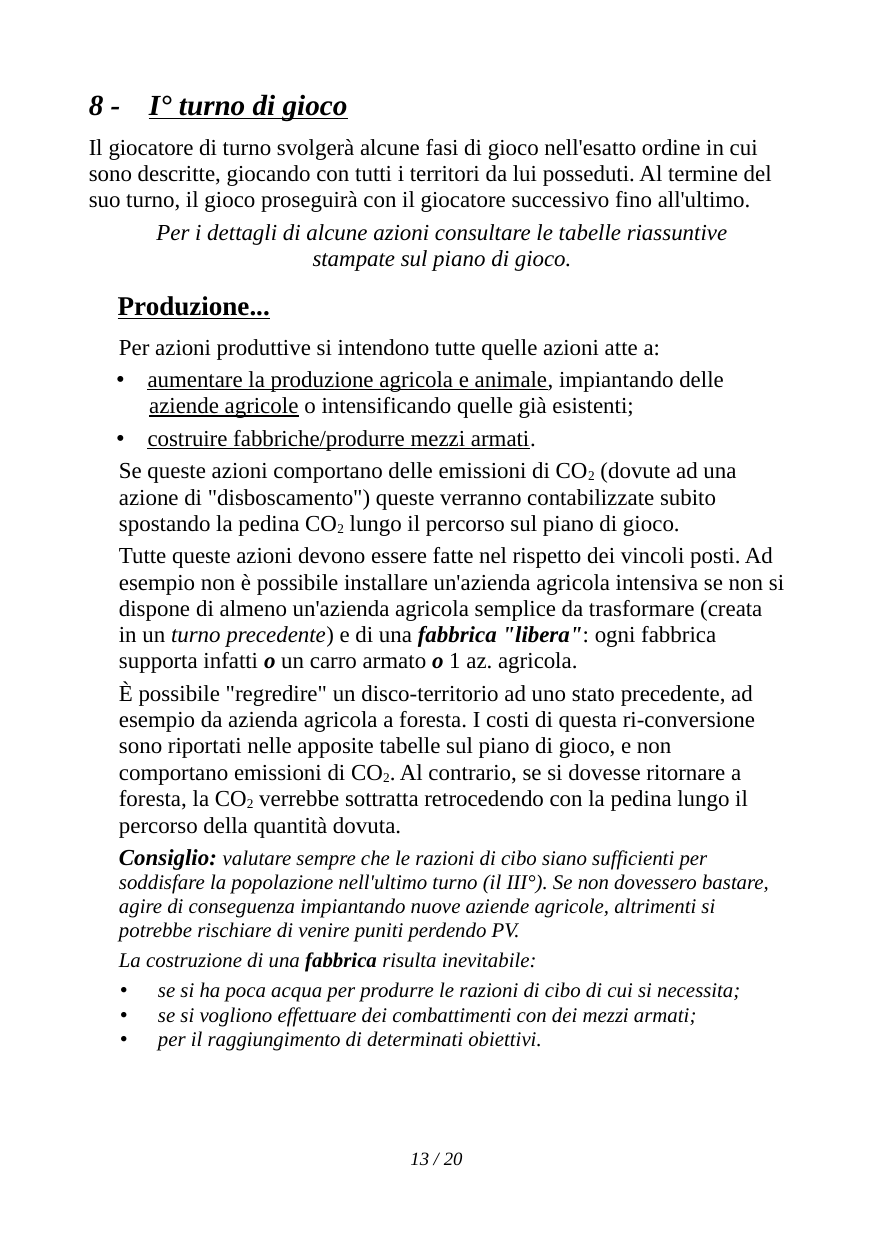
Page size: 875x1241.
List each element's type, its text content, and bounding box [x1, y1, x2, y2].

list aumentare la produzione agricola e animale, impiantando delle aziende agricole o intensificando quelle già esistenti; [116, 366, 786, 419]
text Per azioni produttive si intendono tutte quelle azioni atte a: [119, 334, 786, 360]
subtitle I° turno di gioco [88, 88, 786, 122]
text La costruzione di una fabbrica risulta inevitabile: [119, 948, 786, 972]
text Tutte queste azioni devono essere fatte nel rispetto dei vincoli posti. Ad esempio non è possibile installare un'azienda agricola intensiva se non si dispone di almeno un'azienda agricola semplice da trasformare (creata in un turno precedente) e di una fabbrica "libera": ogni fabbrica supporta infatti o un carro armato o 1 az. agricola. [119, 542, 786, 674]
text Se queste azioni comportano delle emissioni di CO2 (dovute ad una azione di "disboscamento") queste verranno contabilizzate subito spostando la pedina CO2 lungo il percorso sul piano di gioco. [119, 457, 786, 536]
text È possibile "regredire" un disco-territorio ad uno stato precedente, ad esempio da azienda agricola a foresta. I costi di questa ri-conversione sono riportati nelle apposite tabelle sul piano di gioco, e non comportano emissioni di CO2. Al contrario, se si dovesse ritornare a foresta, la CO2 verrebbe sottratta retrocedendo con la pedina lungo il percorso della quantità dovuta. [119, 680, 786, 838]
list per il raggiungimento di determinati obiettivi. [120, 1027, 786, 1051]
list se si vogliono effettuare dei combattimenti con dei mezzi armati; [120, 1002, 786, 1027]
text Il giocatore di turno svolgerà alcune fasi di gioco nell'esatto ordine in cui sono descritte, giocando con tutti i territori da lui posseduti. Al termine del suo turno, il gioco proseguirà con il giocatore successivo fino all'ultimo. [88, 134, 786, 213]
text Per i dettagli di alcune azioni consultare le tabelle riassuntive stampate sul piano di gioco. [118, 219, 768, 272]
text Consiglio: valutare sempre che le razioni di cibo siano sufficienti per soddisfare la popolazione nell'ultimo turno (il III°). Se non dovessero bastare, agire di conseguenza impiantando nuove aziende agricole, altrimenti si potrebbe rischiare di venire puniti perdendo PV. [119, 844, 786, 942]
subtitle Produzione... [117, 290, 786, 322]
list costruire fabbriche/produrre mezzi armati. [116, 425, 786, 451]
list se si ha poca acqua per produrre le razioni di cibo di cui si necessita; [120, 978, 786, 1002]
